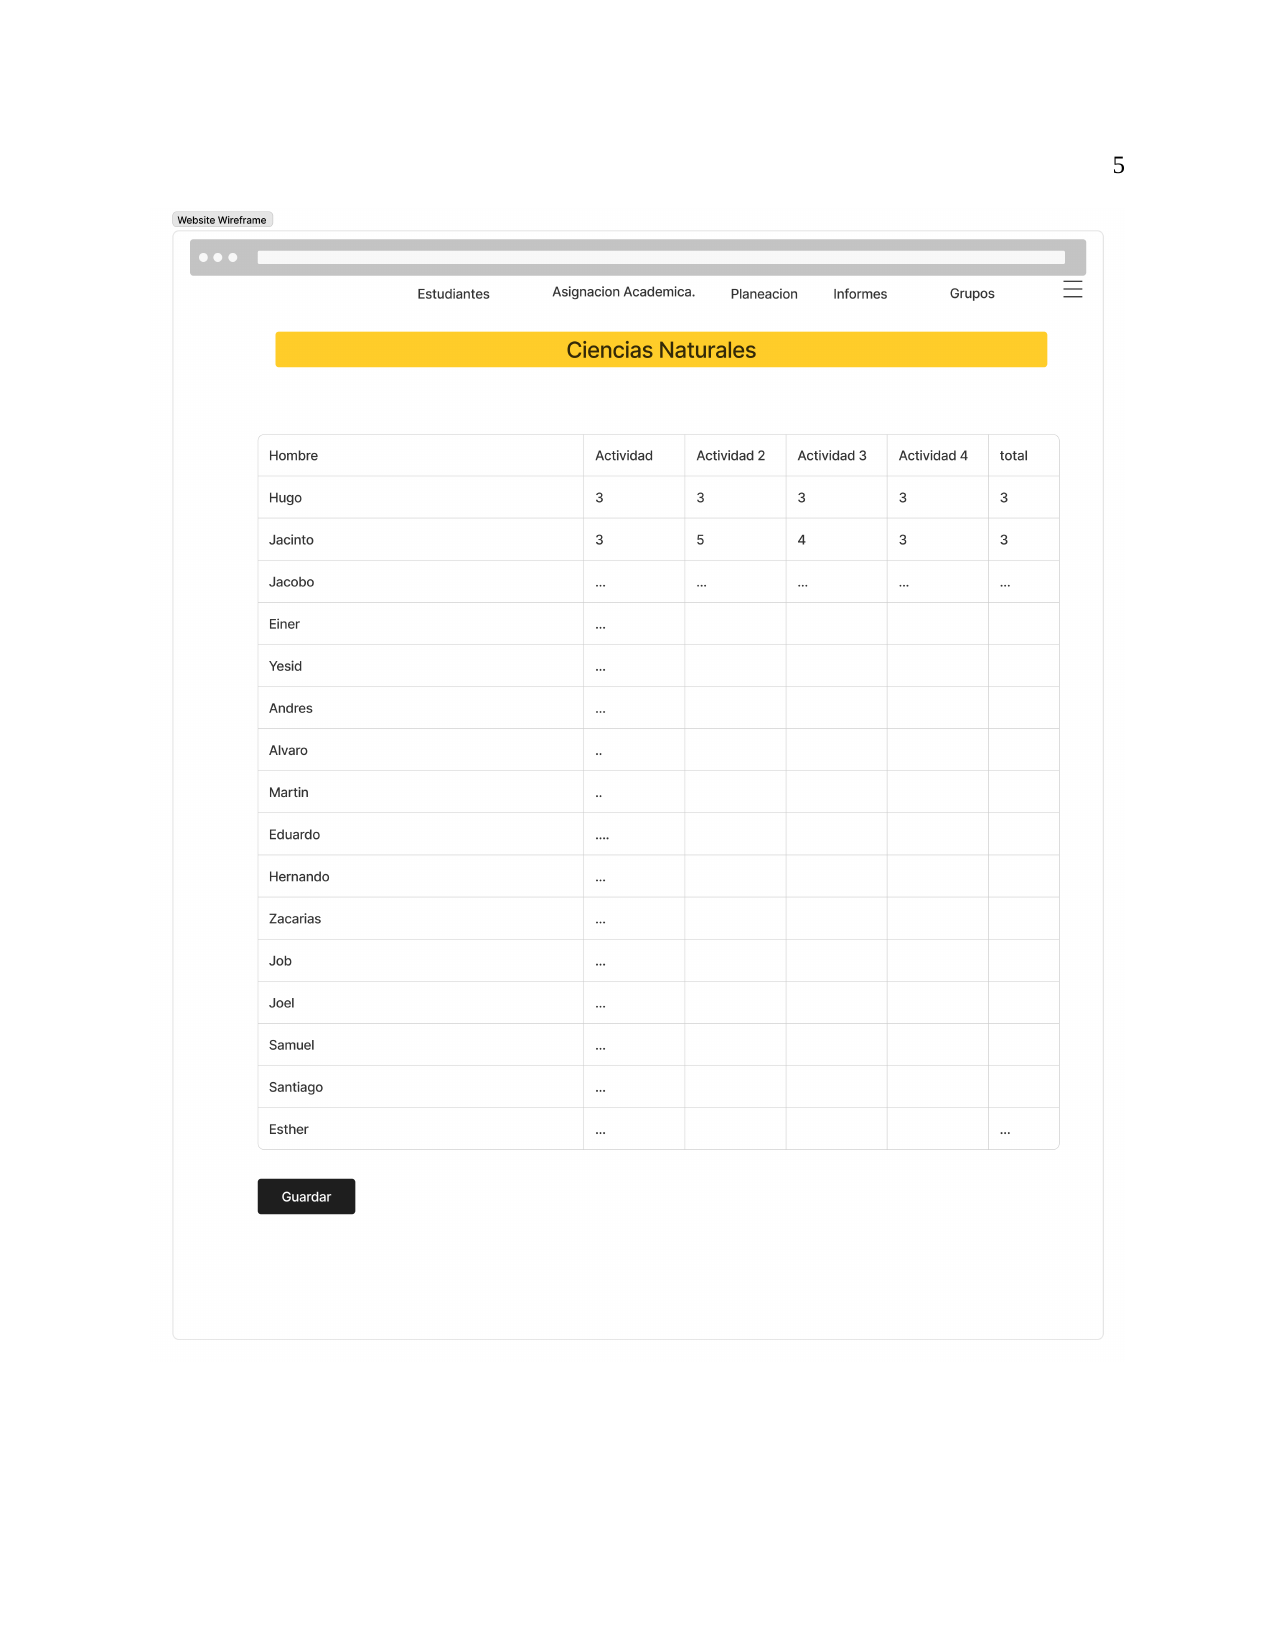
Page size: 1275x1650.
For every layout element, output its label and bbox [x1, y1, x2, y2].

picture [150, 208, 1125, 1362]
